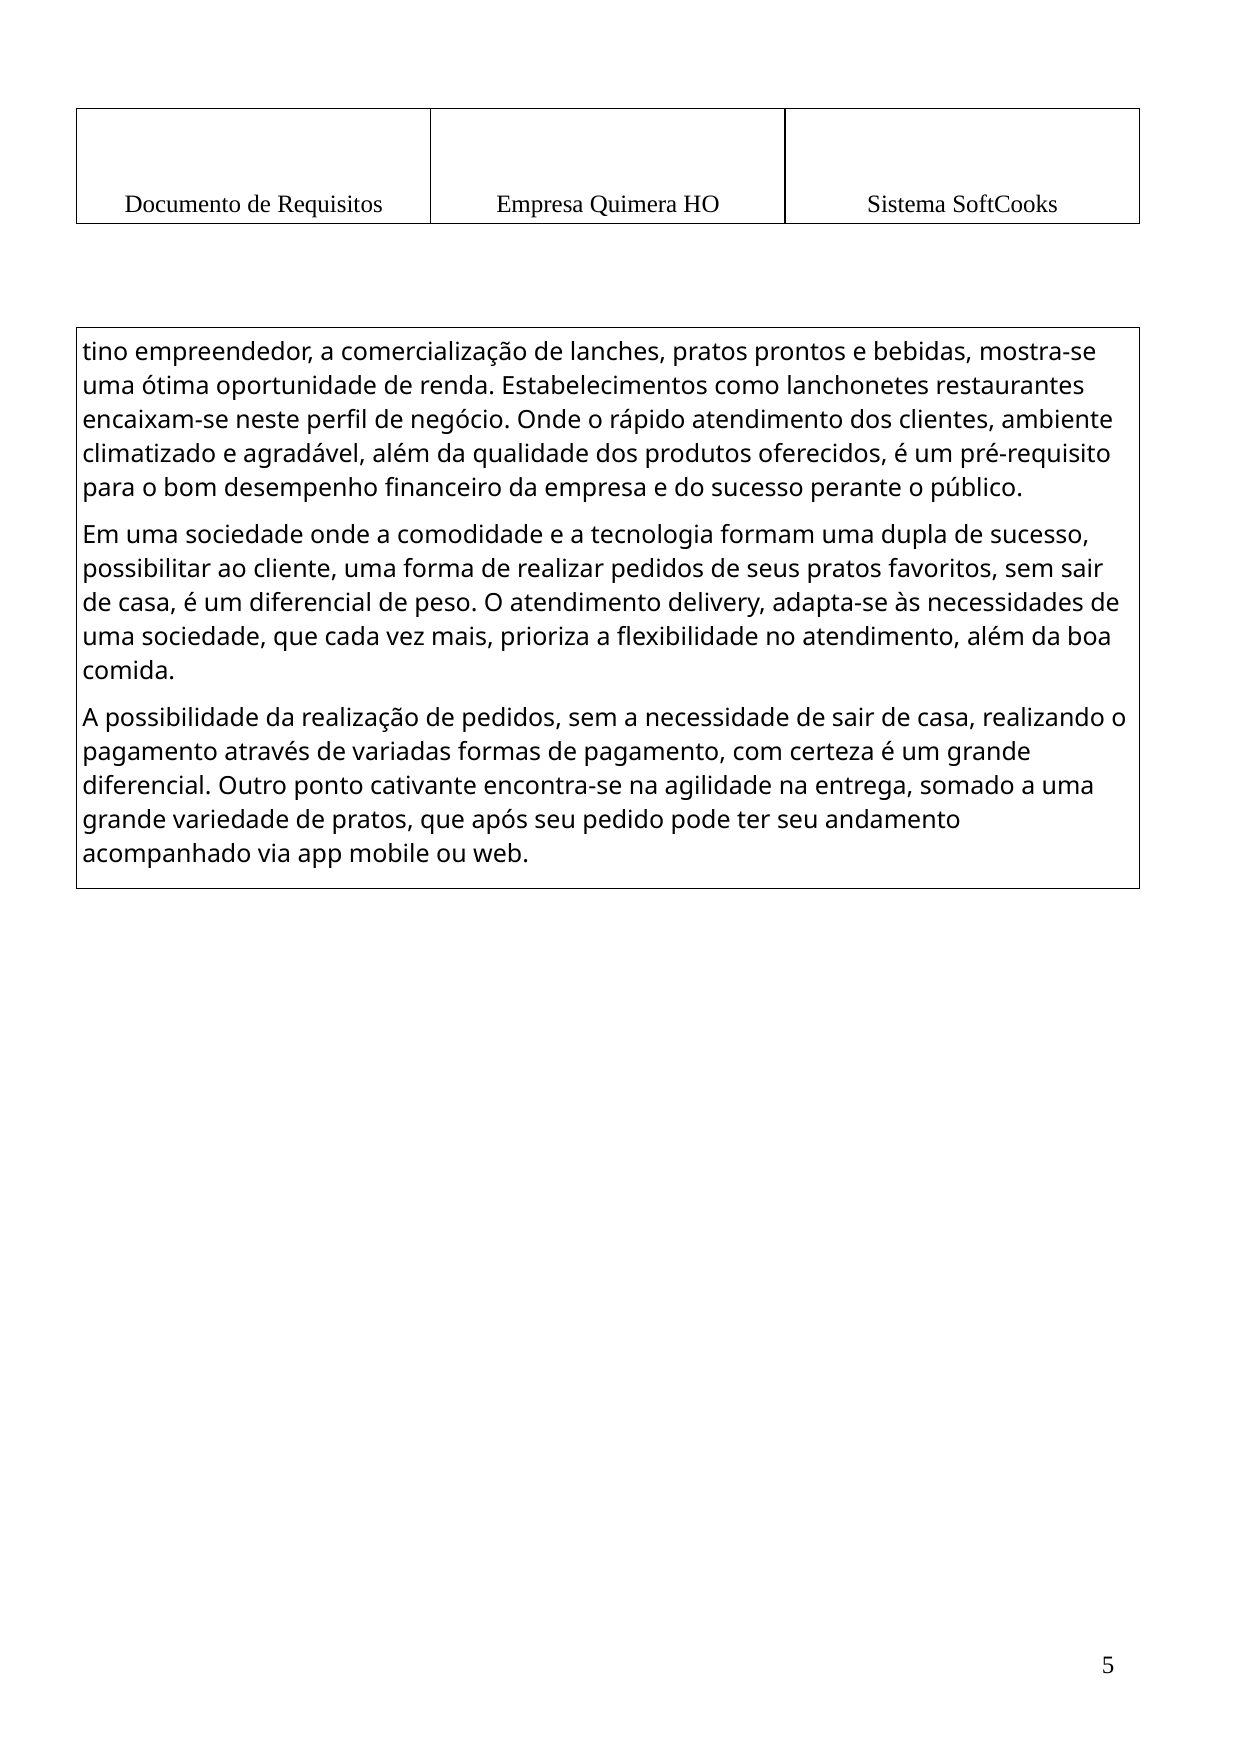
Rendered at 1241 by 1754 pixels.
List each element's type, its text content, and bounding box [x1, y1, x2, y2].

table_header tino empreendedor, a comercialização de lanches, pratos prontos e bebidas, mostra-se uma ótima oportunidade de renda. Estabelecimentos como lanchonetes restaurantes encaixam-se neste perfil de negócio. Onde o rápido atendimento dos clientes, ambiente climatizado e agradável, além da qualidade dos produtos oferecidos, é um pré-requisito para o bom desempenho financeiro da empresa e do sucesso perante o público. Em uma sociedade onde a comodidade e a tecnologia formam uma dupla de sucesso, possibilitar ao cliente, uma forma de realizar pedidos de seus pratos favoritos, sem sair de casa, é um diferencial de peso. O atendimento delivery, adapta-se às necessidades de uma sociedade, que cada vez mais, prioriza a flexibilidade no atendimento, além da boa comida. A possibilidade da realização de pedidos, sem a necessidade de sair de casa, realizando o pagamento através de variadas formas de pagamento, com certeza é um grande diferencial. Outro ponto cativante encontra-se na agilidade na entrega, somado a uma grande variedade de pratos, que após seu pedido pode ter seu andamento acompanhado via app mobile ou web. [77, 328, 1139, 888]
